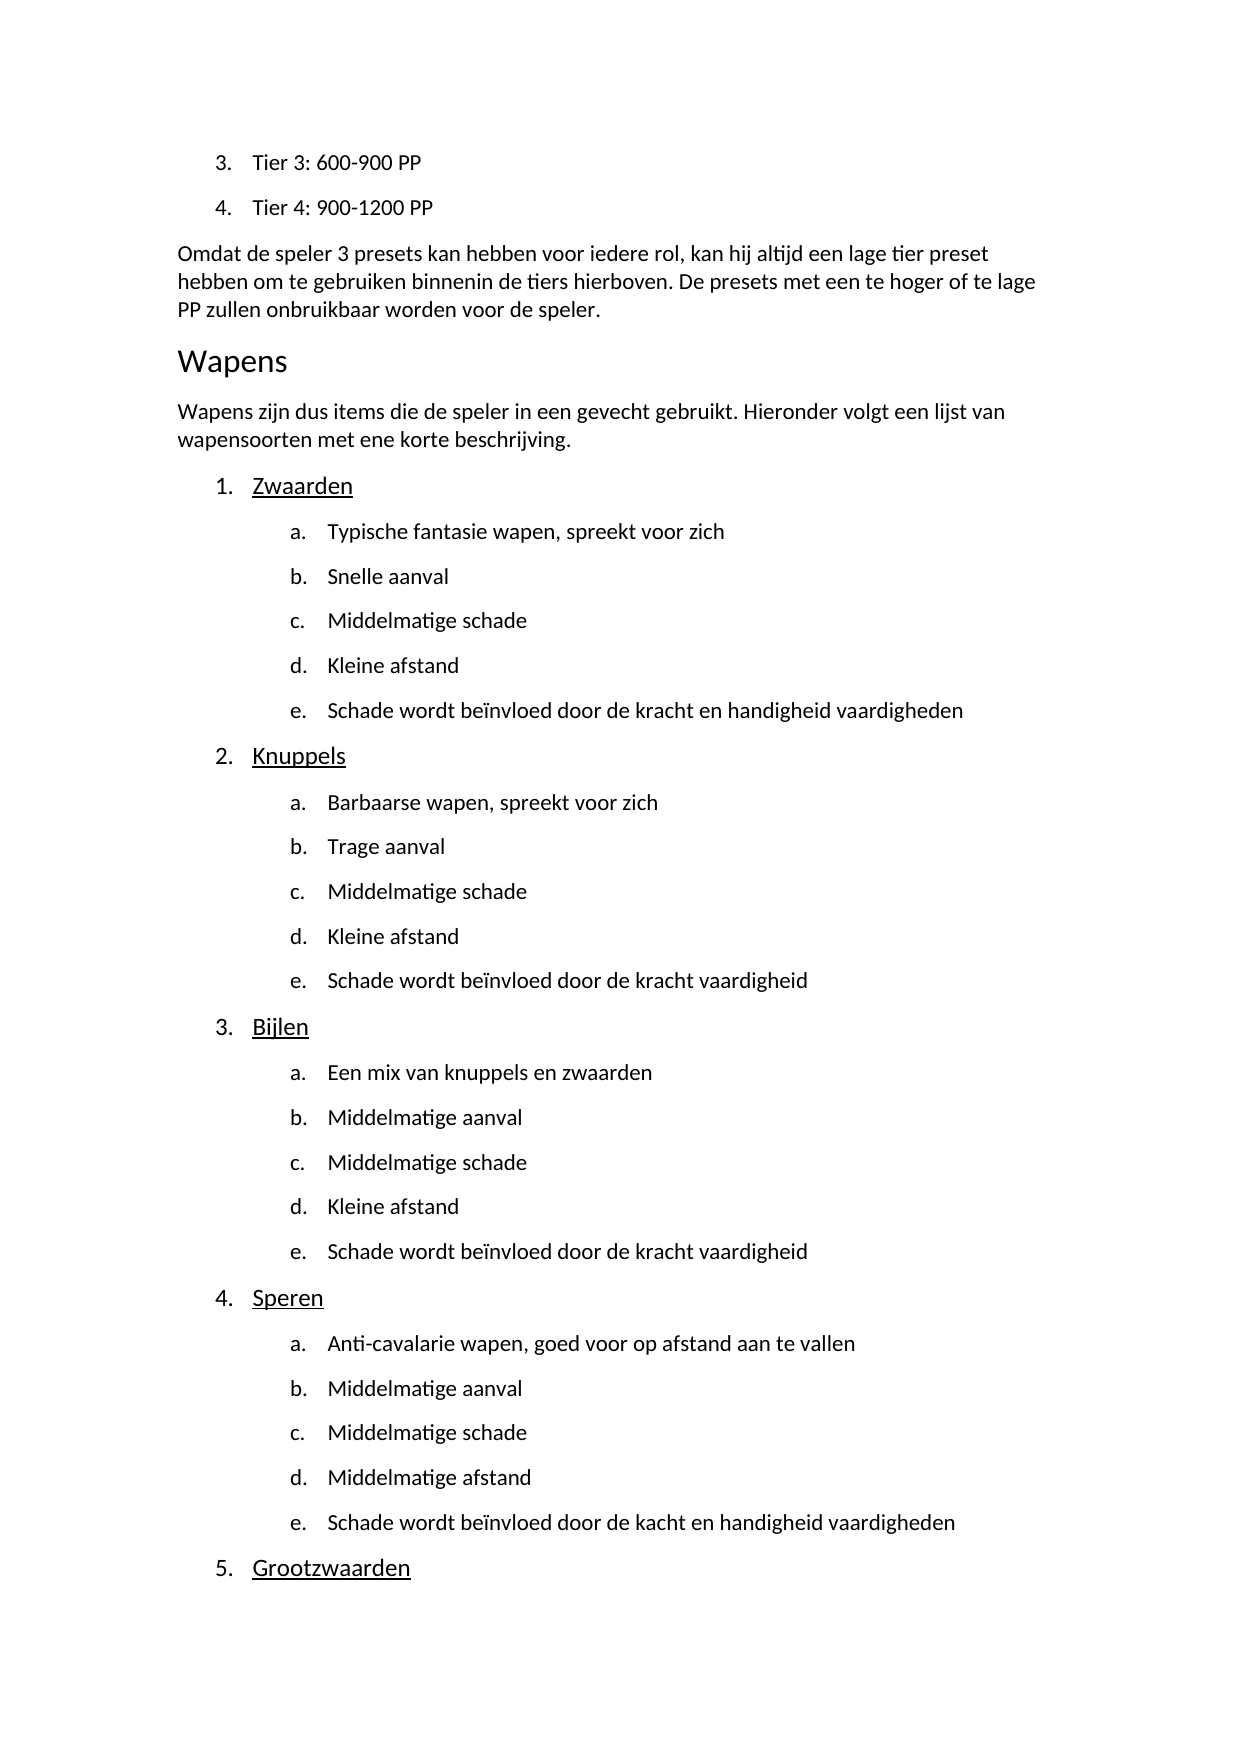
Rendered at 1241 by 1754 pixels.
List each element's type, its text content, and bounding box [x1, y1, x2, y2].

list Knuppels [215, 741, 1063, 771]
list Middelmatige schade [290, 606, 1063, 634]
list Middelmatige schade [290, 1418, 1063, 1446]
list Middelmatige afstand [290, 1463, 1063, 1491]
list Speren [215, 1282, 1063, 1312]
list Bijlen [215, 1011, 1063, 1042]
list Tier 4: 900-1200 PP [215, 193, 1063, 221]
list Tier 3: 600-900 PP [215, 148, 1063, 176]
list Kleine afstand [290, 1192, 1063, 1220]
list Kleine afstand [290, 922, 1063, 950]
text Wapens [177, 340, 1063, 381]
list Barbaarse wapen, spreekt voor zich [290, 788, 1063, 816]
list Anti-cavalarie wapen, goed voor op afstand aan te vallen [290, 1329, 1063, 1357]
list Snelle aanval [290, 562, 1063, 590]
list Zwaarden [215, 470, 1063, 500]
list Middelmatige aanval [290, 1103, 1063, 1131]
list Grootzwaarden [215, 1552, 1063, 1583]
list Schade wordt beïnvloed door de kracht en handigheid vaardigheden [290, 696, 1063, 724]
list Schade wordt beïnvloed door de kracht vaardigheid [290, 966, 1063, 994]
list Typische fantasie wapen, spreekt voor zich [290, 517, 1063, 545]
list Trage aanval [290, 832, 1063, 860]
text Omdat de speler 3 presets kan hebben voor iedere rol, kan hij altijd een lage tier preset hebben om te gebruiken binnenin de tiers hierboven. De presets met een te hoger of te lage PP zullen onbruikbaar worden voor de speler. [177, 239, 1063, 323]
list Een mix van knuppels en zwaarden [290, 1058, 1063, 1086]
list Middelmatige aanval [290, 1374, 1063, 1402]
text Wapens zijn dus items die de speler in een gevecht gebruikt. Hieronder volgt een lijst van wapensoorten met ene korte beschrijving. [177, 397, 1063, 453]
list Schade wordt beïnvloed door de kracht vaardigheid [290, 1237, 1063, 1265]
list Middelmatige schade [290, 877, 1063, 905]
list Kleine afstand [290, 651, 1063, 679]
list Middelmatige schade [290, 1148, 1063, 1176]
list Schade wordt beïnvloed door de kacht en handigheid vaardigheden [290, 1508, 1063, 1536]
